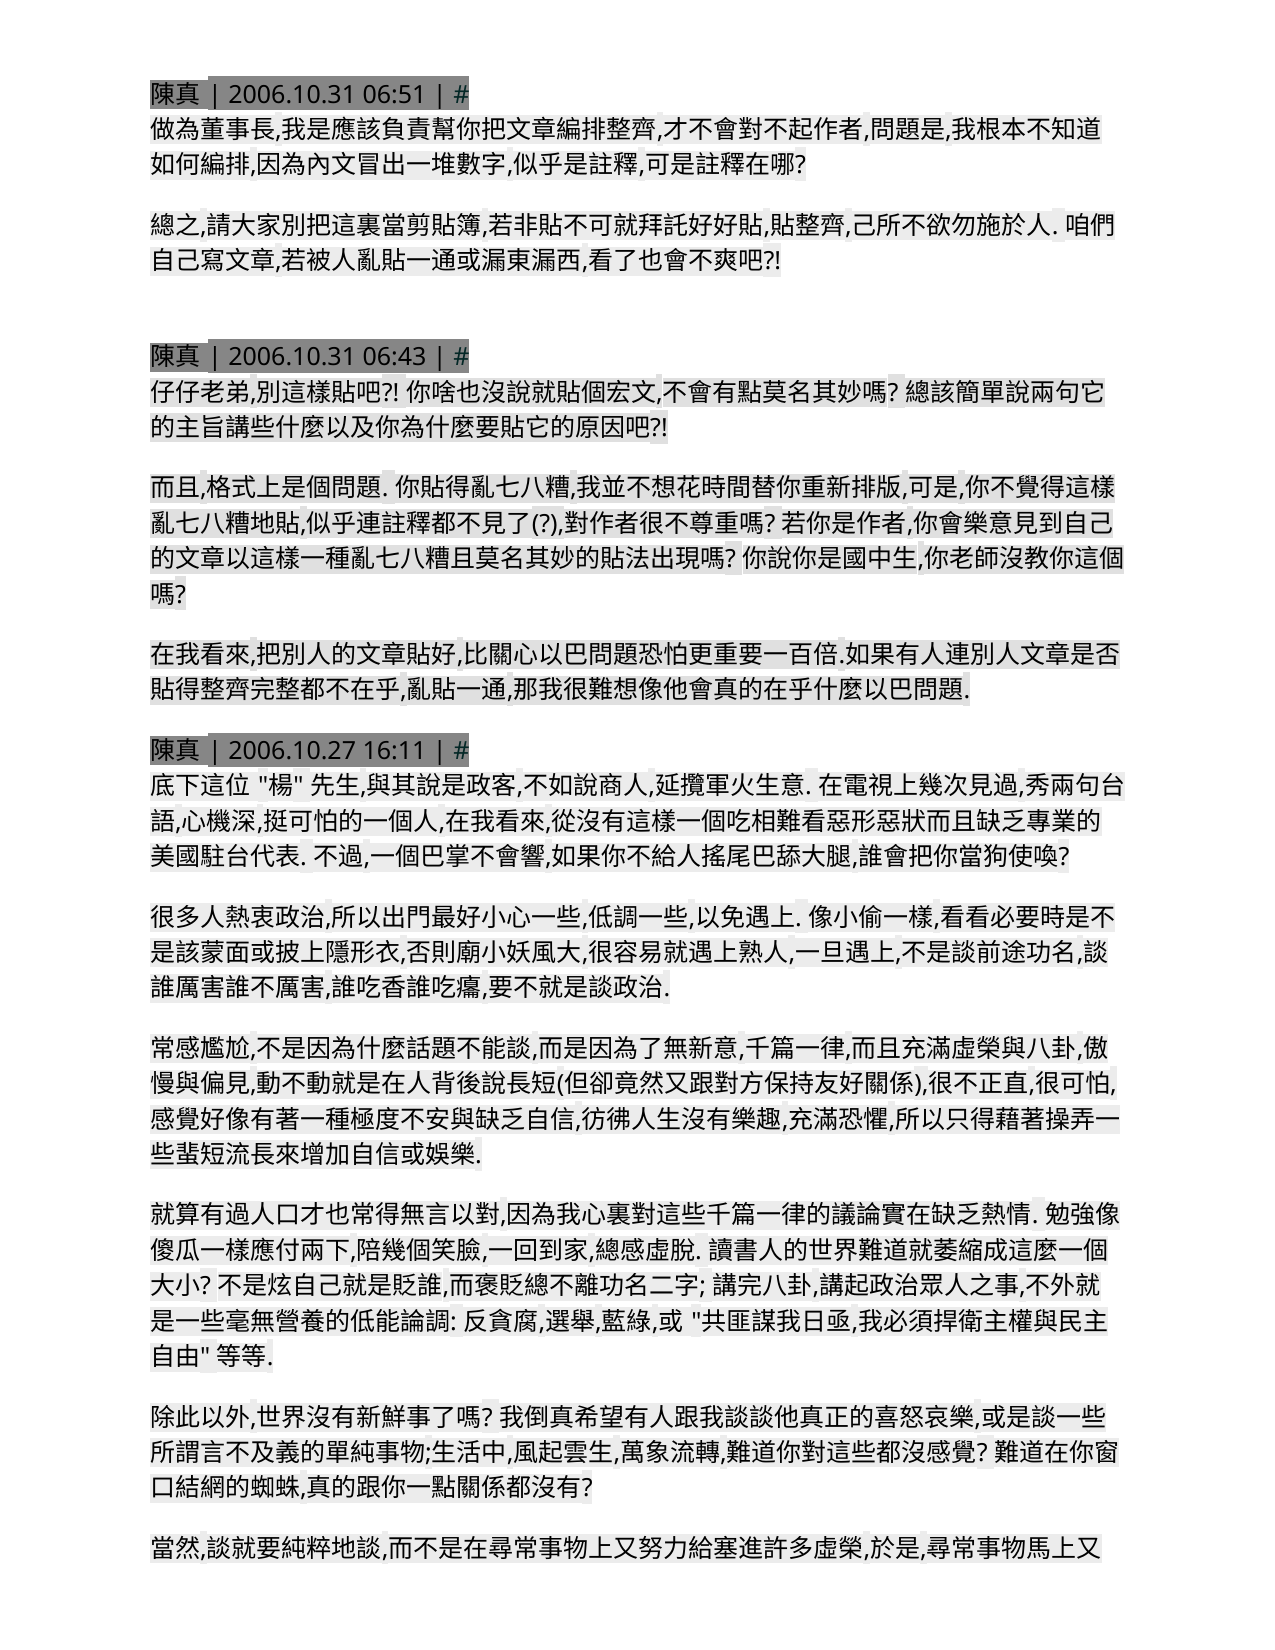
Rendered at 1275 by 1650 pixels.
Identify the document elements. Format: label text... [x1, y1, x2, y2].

text 陳真 | 2006.10.27 16:11 | # [150, 731, 1125, 767]
text 仔仔老弟,別這樣貼吧?! 你啥也沒說就貼個宏文,不會有點莫名其妙嗎? 總該簡單說兩句它的主旨講些什麼以及你為什麼要貼它的原因吧?! [150, 373, 1125, 444]
text 陳真 | 2006.10.31 06:51 | # [150, 75, 1125, 110]
text 而且,格式上是個問題. 你貼得亂七八糟,我並不想花時間替你重新排版,可是,你不覺得這樣亂七八糟地貼,似乎連註釋都不見了(?),對作者很不尊重嗎? 若你是作者,你會樂意見到自己的文章以這樣一種亂七八糟且莫名其妙的貼法出現嗎? 你說你是國中生,你老師沒教你這個嗎? [150, 469, 1125, 610]
text 做為董事長,我是應該負責幫你把文章編排整齊,才不會對不起作者,問題是,我根本不知道如何編排,因為內文冒出一堆數字,似乎是註釋,可是註釋在哪? [150, 110, 1125, 181]
text 總之,請大家別把這裏當剪貼簿,若非貼不可就拜託好好貼,貼整齊,己所不欲勿施於人. 咱們自己寫文章,若被人亂貼一通或漏東漏西,看了也會不爽吧?! [150, 206, 1125, 312]
text 在我看來,把別人的文章貼好,比關心以巴問題恐怕更重要一百倍.如果有人連別人文章是否貼得整齊完整都不在乎,亂貼一通,那我很難想像他會真的在乎什麼以巴問題. [150, 635, 1125, 706]
text 陳真 | 2006.10.31 06:43 | # [150, 337, 1125, 373]
text 除此以外,世界沒有新鮮事了嗎? 我倒真希望有人跟我談談他真正的喜怒哀樂,或是談一些所謂言不及義的單純事物;生活中,風起雲生,萬象流轉,難道你對這些都沒感覺? 難道在你窗口結網的蜘蛛,真的跟你一點關係都沒有? [150, 1398, 1125, 1504]
text 很多人熱衷政治,所以出門最好小心一些,低調一些,以免遇上. 像小偷一樣,看看必要時是不是該蒙面或披上隱形衣,否則廟小妖風大,很容易就遇上熟人,一旦遇上,不是談前途功名,談誰厲害誰不厲害,誰吃香誰吃癟,要不就是談政治. [150, 898, 1125, 1004]
text 常感尷尬,不是因為什麼話題不能談,而是因為了無新意,千篇一律,而且充滿虛榮與八卦,傲慢與偏見,動不動就是在人背後說長短(但卻竟然又跟對方保持友好關係),很不正直,很可怕,感覺好像有著一種極度不安與缺乏自信,彷彿人生沒有樂趣,充滿恐懼,所以只得藉著操弄一些蜚短流長來增加自信或娛樂. [150, 1029, 1125, 1171]
text 底下這位 "楊" 先生,與其說是政客,不如說商人,延攬軍火生意. 在電視上幾次見過,秀兩句台語,心機深,挺可怕的一個人,在我看來,從沒有這樣一個吃相難看惡形惡狀而且缺乏專業的美國駐台代表. 不過,一個巴掌不會響,如果你不給人搖尾巴舔大腿,誰會把你當狗使喚? [150, 767, 1125, 873]
text 當然,談就要純粹地談,而不是在尋常事物上又努力給塞進許多虛榮,於是,尋常事物馬上又 [150, 1529, 1125, 1564]
text 就算有過人口才也常得無言以對,因為我心裏對這些千篇一律的議論實在缺乏熱情. 勉強像傻瓜一樣應付兩下,陪幾個笑臉,一回到家,總感虛脫. 讀書人的世界難道就萎縮成這麼一個大小? 不是炫自己就是貶誰,而褒貶總不離功名二字; 講完八卦,講起政治眾人之事,不外就是一些毫無營養的低能論調: 反貪腐,選舉,藍綠,或 "共匪謀我日亟,我必須捍衛主權與民主自由" 等等. [150, 1196, 1125, 1373]
